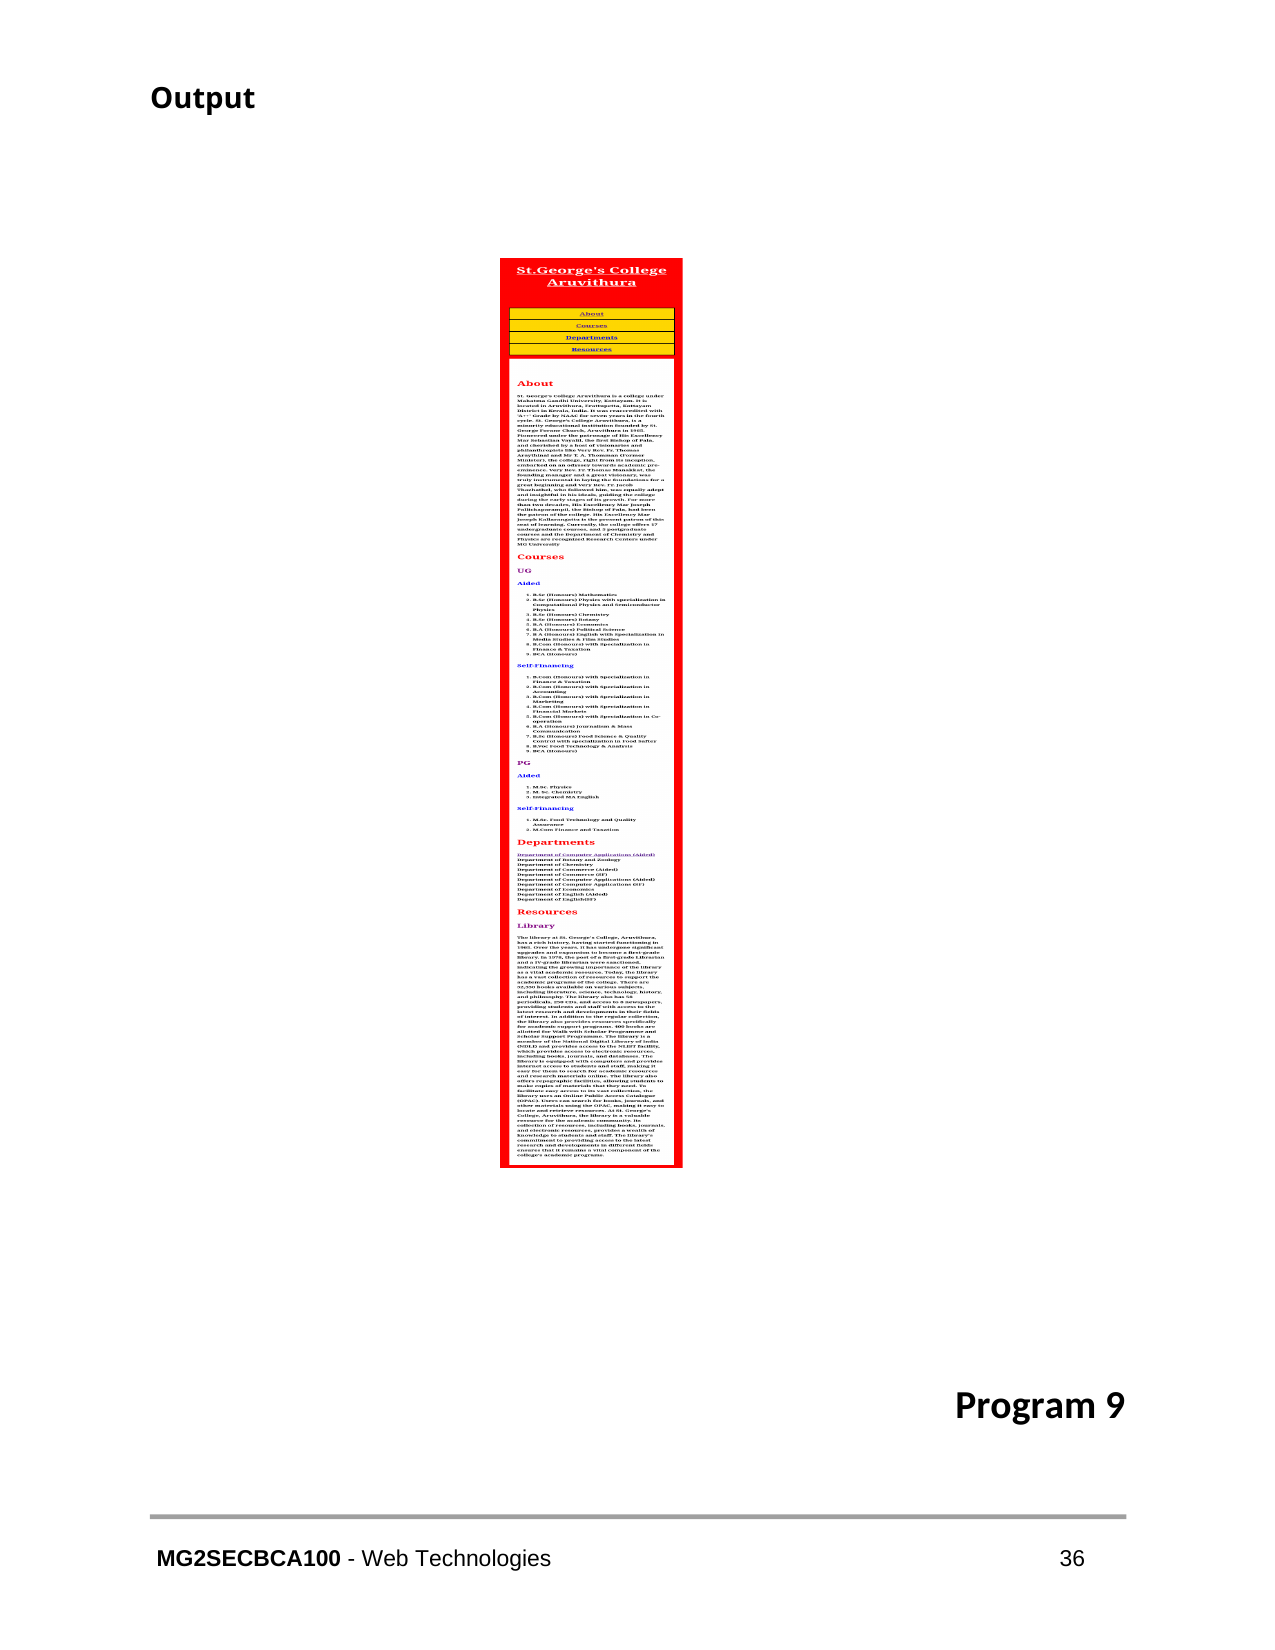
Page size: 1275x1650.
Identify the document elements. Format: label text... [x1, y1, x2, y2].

text Program 9 [225, 1380, 1125, 1429]
text Output [150, 77, 1125, 117]
picture [500, 258, 683, 1168]
